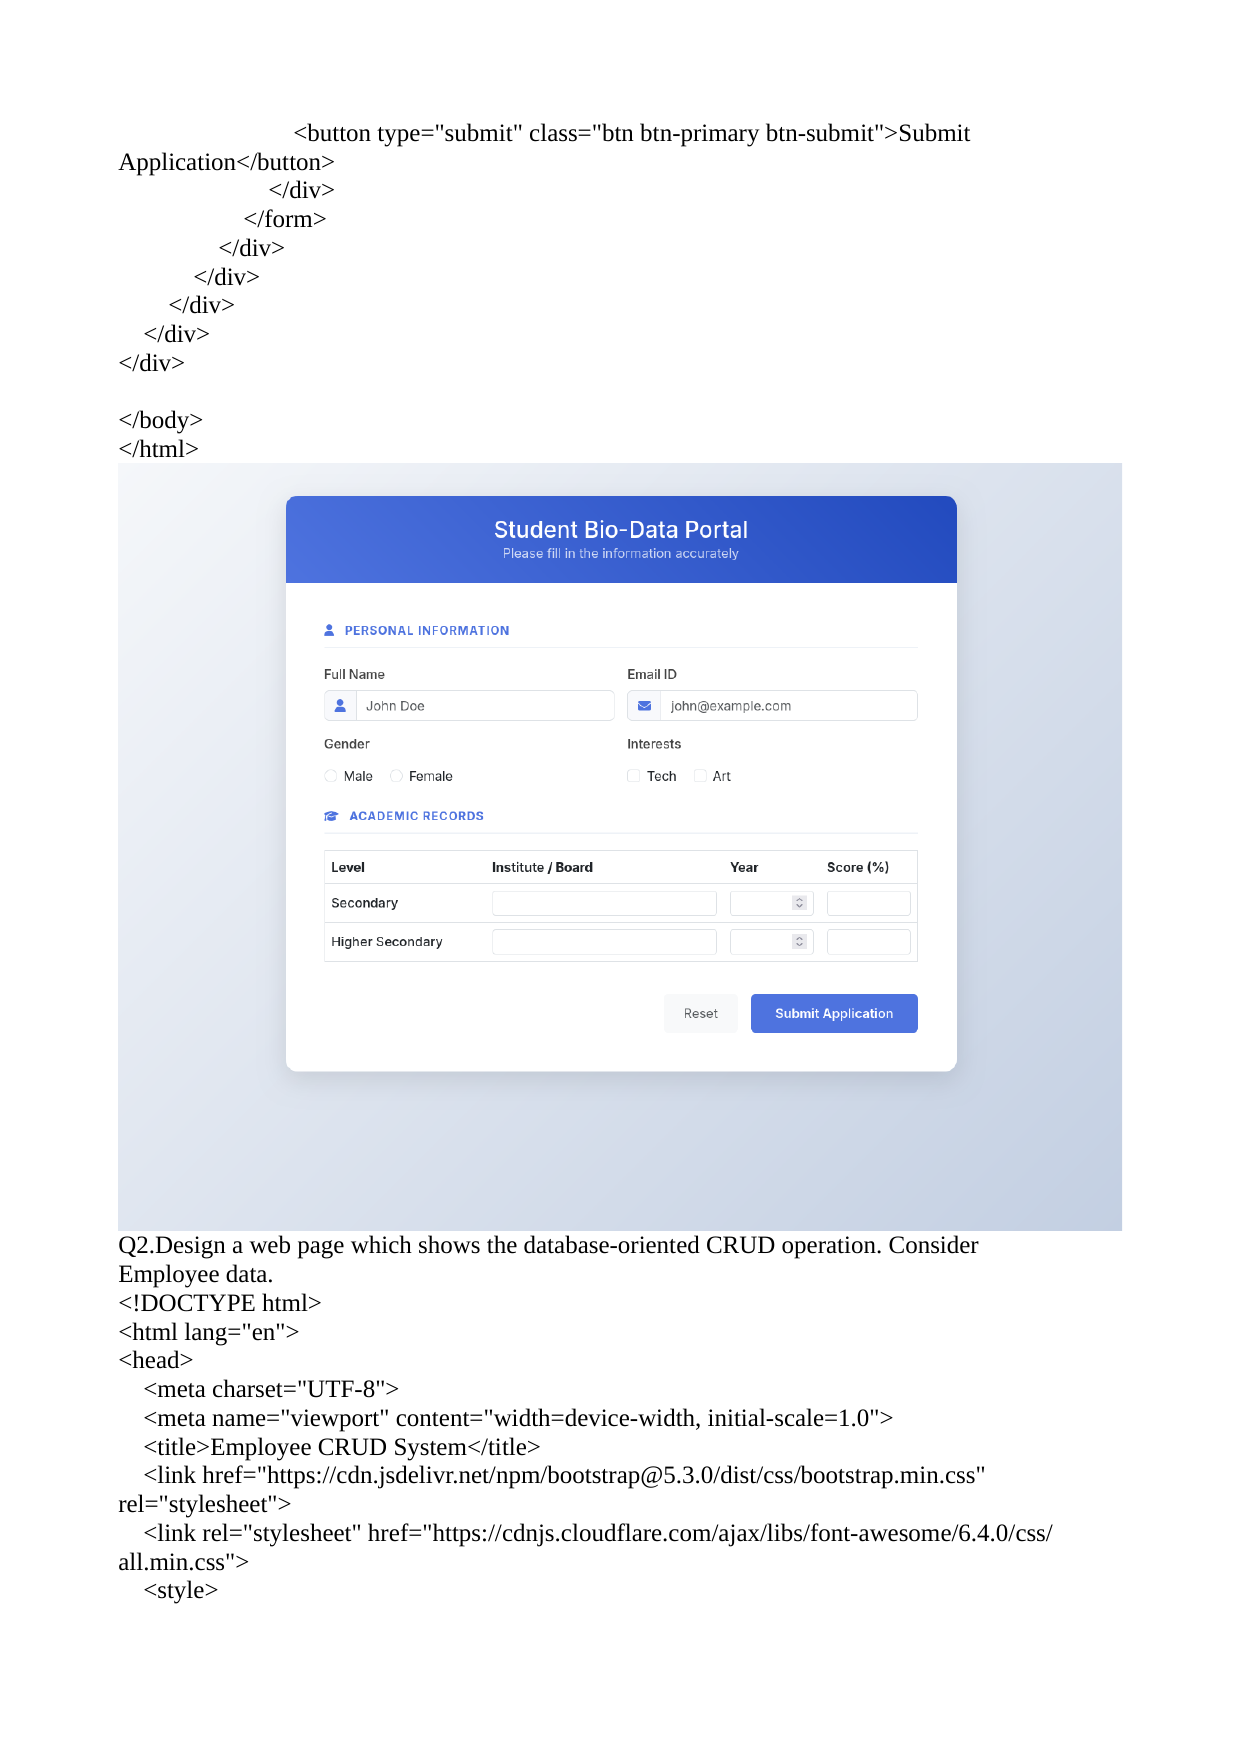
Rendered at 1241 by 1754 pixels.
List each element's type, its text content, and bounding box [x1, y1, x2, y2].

text Q2.Design a web page which shows the database-oriented CRUD operation. Consider [118, 1231, 1122, 1259]
text <link rel="stylesheet" href="https://cdnjs.cloudflare.com/ajax/libs/font-awesome/6.4.0/css/all.min.css"> [118, 1518, 1122, 1576]
text </div> [118, 319, 1122, 348]
text <head> [118, 1346, 1122, 1374]
text <link href="https://cdn.jsdelivr.net/npm/bootstrap@5.3.0/dist/css/bootstrap.min.css" rel="stylesheet"> [118, 1461, 1122, 1518]
text </div> [118, 233, 1122, 262]
text <!DOCTYPE html> [118, 1288, 1122, 1317]
text <html lang="en"> [118, 1317, 1122, 1346]
text </div> [118, 348, 1122, 377]
picture [118, 463, 1123, 1231]
text <style> [118, 1576, 1122, 1604]
text <meta name="viewport" content="width=device-width, initial-scale=1.0"> [118, 1403, 1122, 1432]
text <meta charset="UTF-8"> [118, 1374, 1122, 1403]
text Employee data. [118, 1259, 1122, 1288]
text </div> [118, 291, 1122, 319]
text </div> [118, 176, 1122, 204]
text <title>Employee CRUD System</title> [118, 1432, 1122, 1461]
text <button type="submit" class="btn btn-primary btn-submit">Submit Application</button> [118, 118, 1122, 176]
text </body> [118, 406, 1122, 434]
text </html> [118, 434, 1122, 463]
text </div> [118, 262, 1122, 291]
text </form> [118, 204, 1122, 233]
